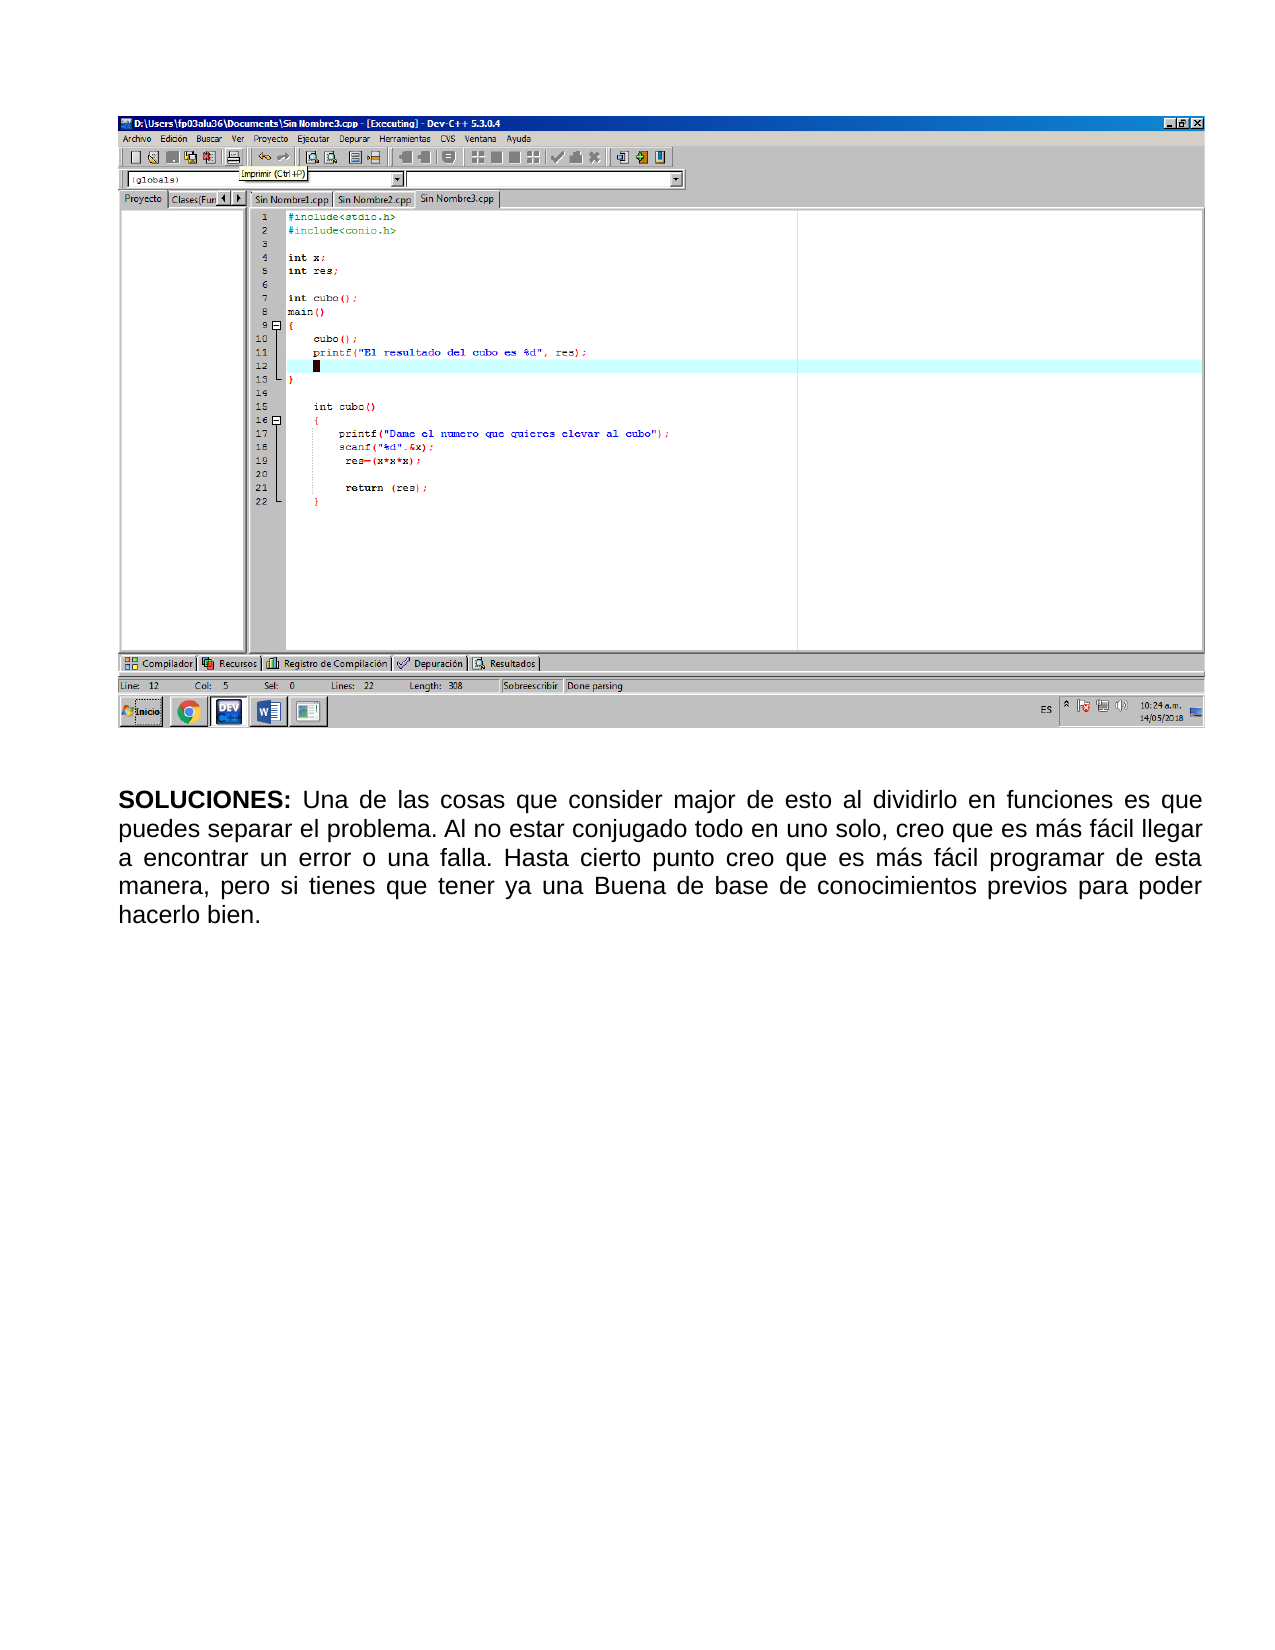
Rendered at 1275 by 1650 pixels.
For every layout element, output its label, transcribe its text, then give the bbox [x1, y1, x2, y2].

text SOLUCIONES: Una de las cosas que consider major de esto al dividirlo en funciones es que puedes separar el problema. Al no estar conjugado todo en uno solo, creo que es más fácil llegar a encontrar un error o una falla. Hasta cierto punto creo que es más fácil programar de esta manera, pero si tienes que tener ya una Buena de base de conocimientos previos para poder hacerlo bien. [118, 785, 1205, 929]
